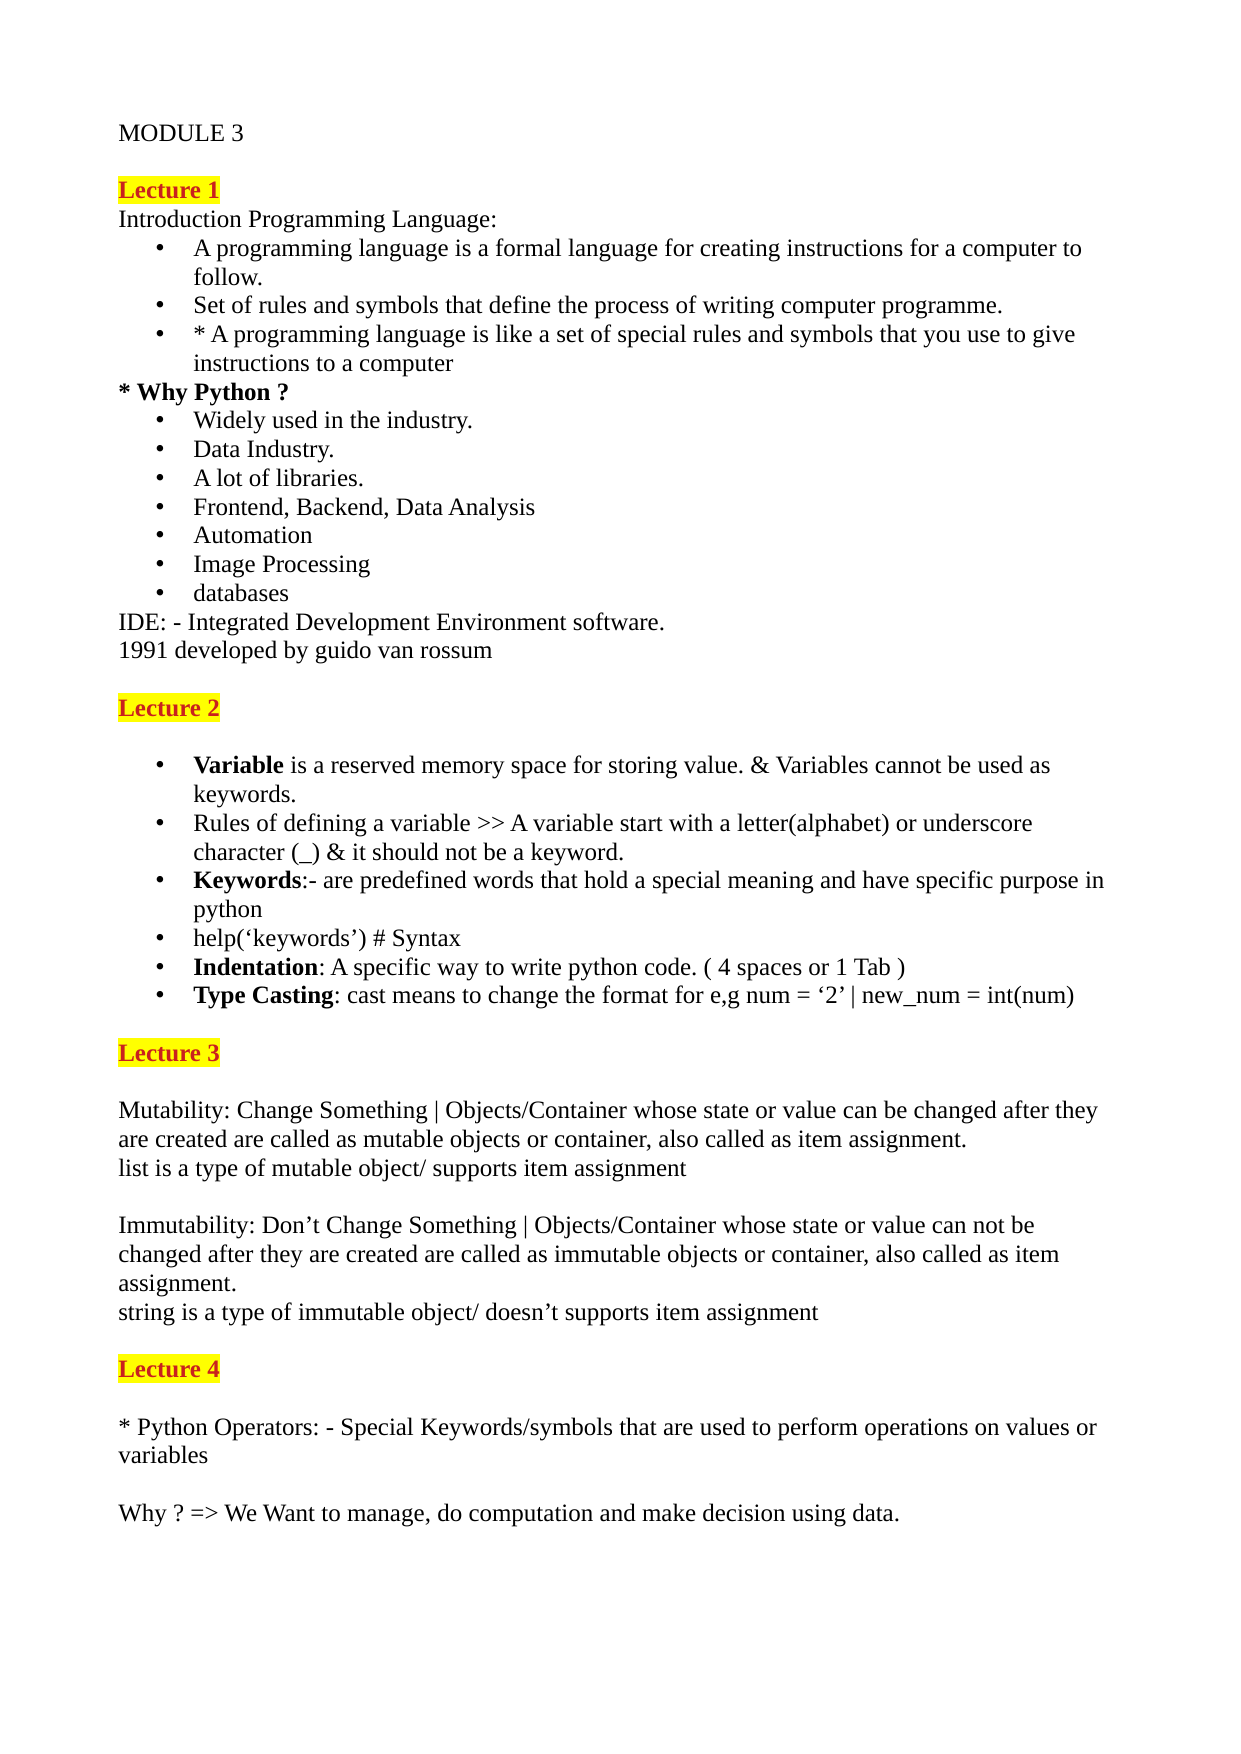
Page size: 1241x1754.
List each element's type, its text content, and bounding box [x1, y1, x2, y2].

list Frontend, Backend, Data Analysis [156, 492, 1122, 521]
text Lecture 3 [118, 1038, 1122, 1067]
list Widely used in the industry. [156, 406, 1122, 434]
text 1991 developed by guido van rossum [118, 636, 1122, 664]
list Set of rules and symbols that define the process of writing computer programme. [156, 291, 1122, 319]
list databases [156, 578, 1122, 607]
text MODULE 3 [118, 118, 1122, 147]
list Type Casting: cast means to change the format for e,g num = ‘2’ | new_num = int(num) [156, 981, 1122, 1009]
list Rules of defining a variable >> A variable start with a letter(alphabet) or underscore character (_) & it should not be a keyword. [156, 808, 1122, 866]
list Data Industry. [156, 434, 1122, 463]
list A lot of libraries. [156, 463, 1122, 492]
list Indentation: A specific way to write python code. ( 4 spaces or 1 Tab ) [156, 952, 1122, 981]
text Mutability: Change Something | Objects/Container whose state or value can be changed after they are created are called as mutable objects or container, also called as item assignment. [118, 1096, 1122, 1153]
text list is a type of mutable object/ supports item assignment [118, 1153, 1122, 1182]
text string is a type of immutable object/ doesn’t supports item assignment [118, 1297, 1122, 1326]
list Automation [156, 521, 1122, 549]
text Lecture 2 [118, 693, 1122, 722]
list * A programming language is like a set of special rules and symbols that you use to give instructions to a computer [156, 319, 1122, 377]
text * Python Operators: - Special Keywords/symbols that are used to perform operations on values or variables [118, 1412, 1122, 1469]
list help(‘keywords’) # Syntax [156, 923, 1122, 952]
text Immutability: Don’t Change Something | Objects/Container whose state or value can not be changed after they are created are called as immutable objects or container, also called as item assignment. [118, 1211, 1122, 1297]
text Lecture 1 [118, 176, 1122, 204]
list Keywords:- are predefined words that hold a special meaning and have specific purpose in python [156, 866, 1122, 923]
list Variable is a reserved memory space for storing value. & Variables cannot be used as keywords. [156, 751, 1122, 808]
list Image Processing [156, 549, 1122, 578]
text Introduction Programming Language: [118, 204, 1122, 233]
text Why ? => We Want to manage, do computation and make decision using data. [118, 1498, 1122, 1527]
text Lecture 4 [118, 1354, 1122, 1383]
list A programming language is a formal language for creating instructions for a computer to follow. [156, 233, 1122, 291]
text IDE: - Integrated Development Environment software. [118, 607, 1122, 636]
text * Why Python ? [118, 377, 1122, 406]
